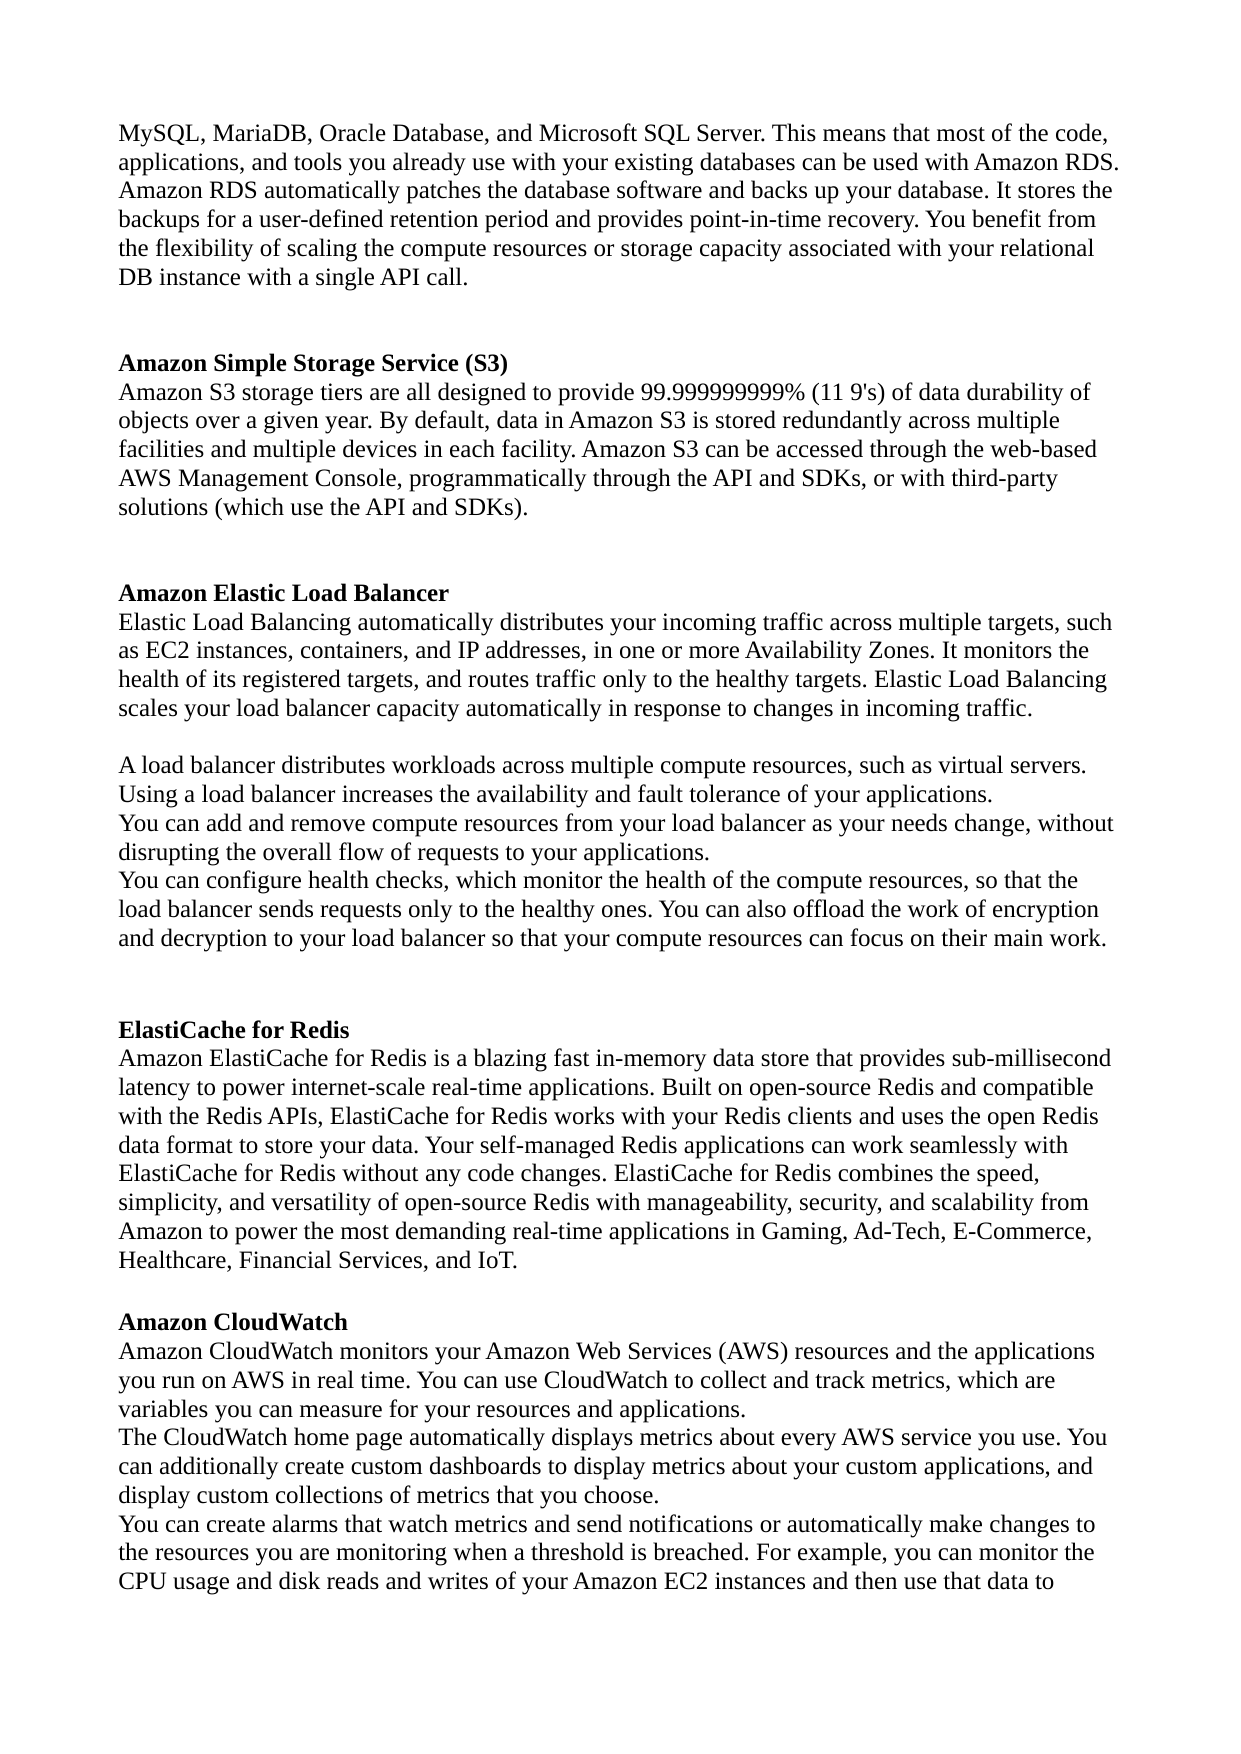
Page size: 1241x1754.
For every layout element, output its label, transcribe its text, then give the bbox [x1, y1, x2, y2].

text MySQL, MariaDB, Oracle Database, and Microsoft SQL Server. This means that most of the code, applications, and tools you already use with your existing databases can be used with Amazon RDS. [118, 118, 1122, 176]
text You can configure health checks, which monitor the health of the compute resources, so that the load balancer sends requests only to the healthy ones. You can also offload the work of encryption and decryption to your load balancer so that your compute resources can focus on their main work. [118, 866, 1122, 952]
text ElastiCache for Redis [118, 1015, 1122, 1043]
text Amazon RDS automatically patches the database software and backs up your database. It stores the backups for a user-defined retention period and provides point-in-time recovery. You benefit from the flexibility of scaling the compute resources or storage capacity associated with your relational DB instance with a single API call. [118, 176, 1122, 291]
text Amazon CloudWatch monitors your Amazon Web Services (AWS) resources and the applications you run on AWS in real time. You can use CloudWatch to collect and track metrics, which are variables you can measure for your resources and applications. [118, 1336, 1122, 1422]
text Amazon S3 storage tiers are all designed to provide 99.999999999% (11 9's) of data durability of objects over a given year. By default, data in Amazon S3 is stored redundantly across multiple facilities and multiple devices in each facility. Amazon S3 can be accessed through the web-based AWS Management Console, programmatically through the API and SDKs, or with third-party solutions (which use the API and SDKs). [118, 377, 1122, 521]
text A load balancer distributes workloads across multiple compute resources, such as virtual servers. Using a load balancer increases the availability and fault tolerance of your applications. [118, 751, 1122, 808]
text Amazon CloudWatch [118, 1307, 1122, 1336]
text The CloudWatch home page automatically displays metrics about every AWS service you use. You can additionally create custom dashboards to display metrics about your custom applications, and display custom collections of metrics that you choose. [118, 1422, 1122, 1509]
text Amazon Elastic Load Balancer [118, 578, 1122, 607]
text Amazon Simple Storage Service (S3) [118, 348, 1122, 377]
text Amazon ElastiCache for Redis is a blazing fast in-memory data store that provides sub-millisecond latency to power internet-scale real-time applications. Built on open-source Redis and compatible with the Redis APIs, ElastiCache for Redis works with your Redis clients and uses the open Redis data format to store your data. Your self-managed Redis applications can work seamlessly with ElastiCache for Redis without any code changes. ElastiCache for Redis combines the speed, simplicity, and versatility of open-source Redis with manageability, security, and scalability from Amazon to power the most demanding real-time applications in Gaming, Ad-Tech, E-Commerce, Healthcare, Financial Services, and IoT. [118, 1043, 1122, 1273]
text You can add and remove compute resources from your load balancer as your needs change, without disrupting the overall flow of requests to your applications. [118, 808, 1122, 866]
text Elastic Load Balancing automatically distributes your incoming traffic across multiple targets, such as EC2 instances, containers, and IP addresses, in one or more Availability Zones. It monitors the health of its registered targets, and routes traffic only to the healthy targets. Elastic Load Balancing scales your load balancer capacity automatically in response to changes in incoming traffic. [118, 607, 1122, 722]
text You can create alarms that watch metrics and send notifications or automatically make changes to the resources you are monitoring when a threshold is breached. For example, you can monitor the CPU usage and disk reads and writes of your Amazon EC2 instances and then use that data to [118, 1509, 1122, 1595]
